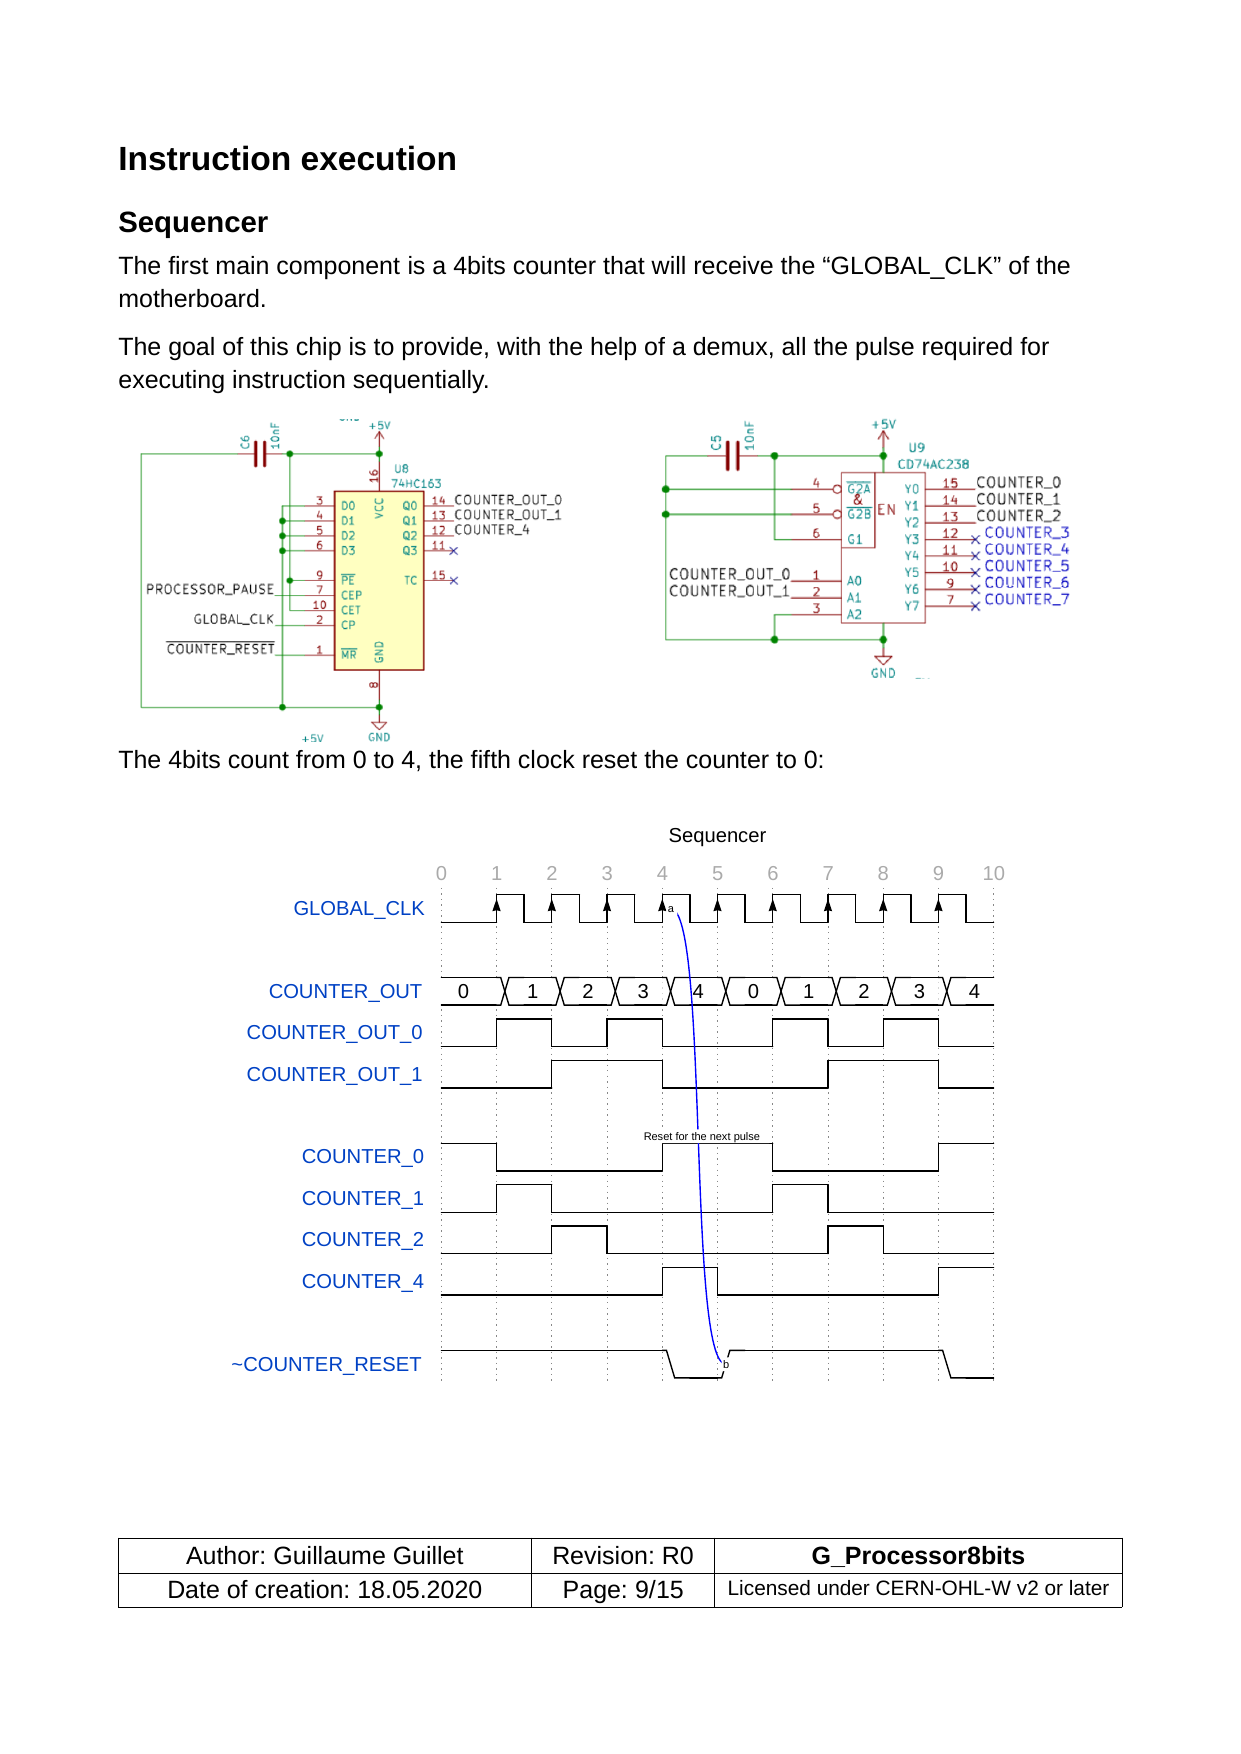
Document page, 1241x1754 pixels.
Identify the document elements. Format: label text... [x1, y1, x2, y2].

subtitle Sequencer [118, 205, 1122, 238]
subtitle Instruction execution [118, 139, 1122, 178]
text The first main component is a 4bits counter that will receive the “GLOBAL_CLK” of the motherboard. [118, 251, 1122, 313]
picture [653, 417, 1078, 679]
text The 4bits count from 0 to 4, the fifth clock reset the counter to 0: [118, 745, 1122, 774]
picture [129, 419, 568, 742]
text The goal of this chip is to provide, with the help of a demux, all the pulse required for executing instruction sequentially. [118, 332, 1122, 393]
